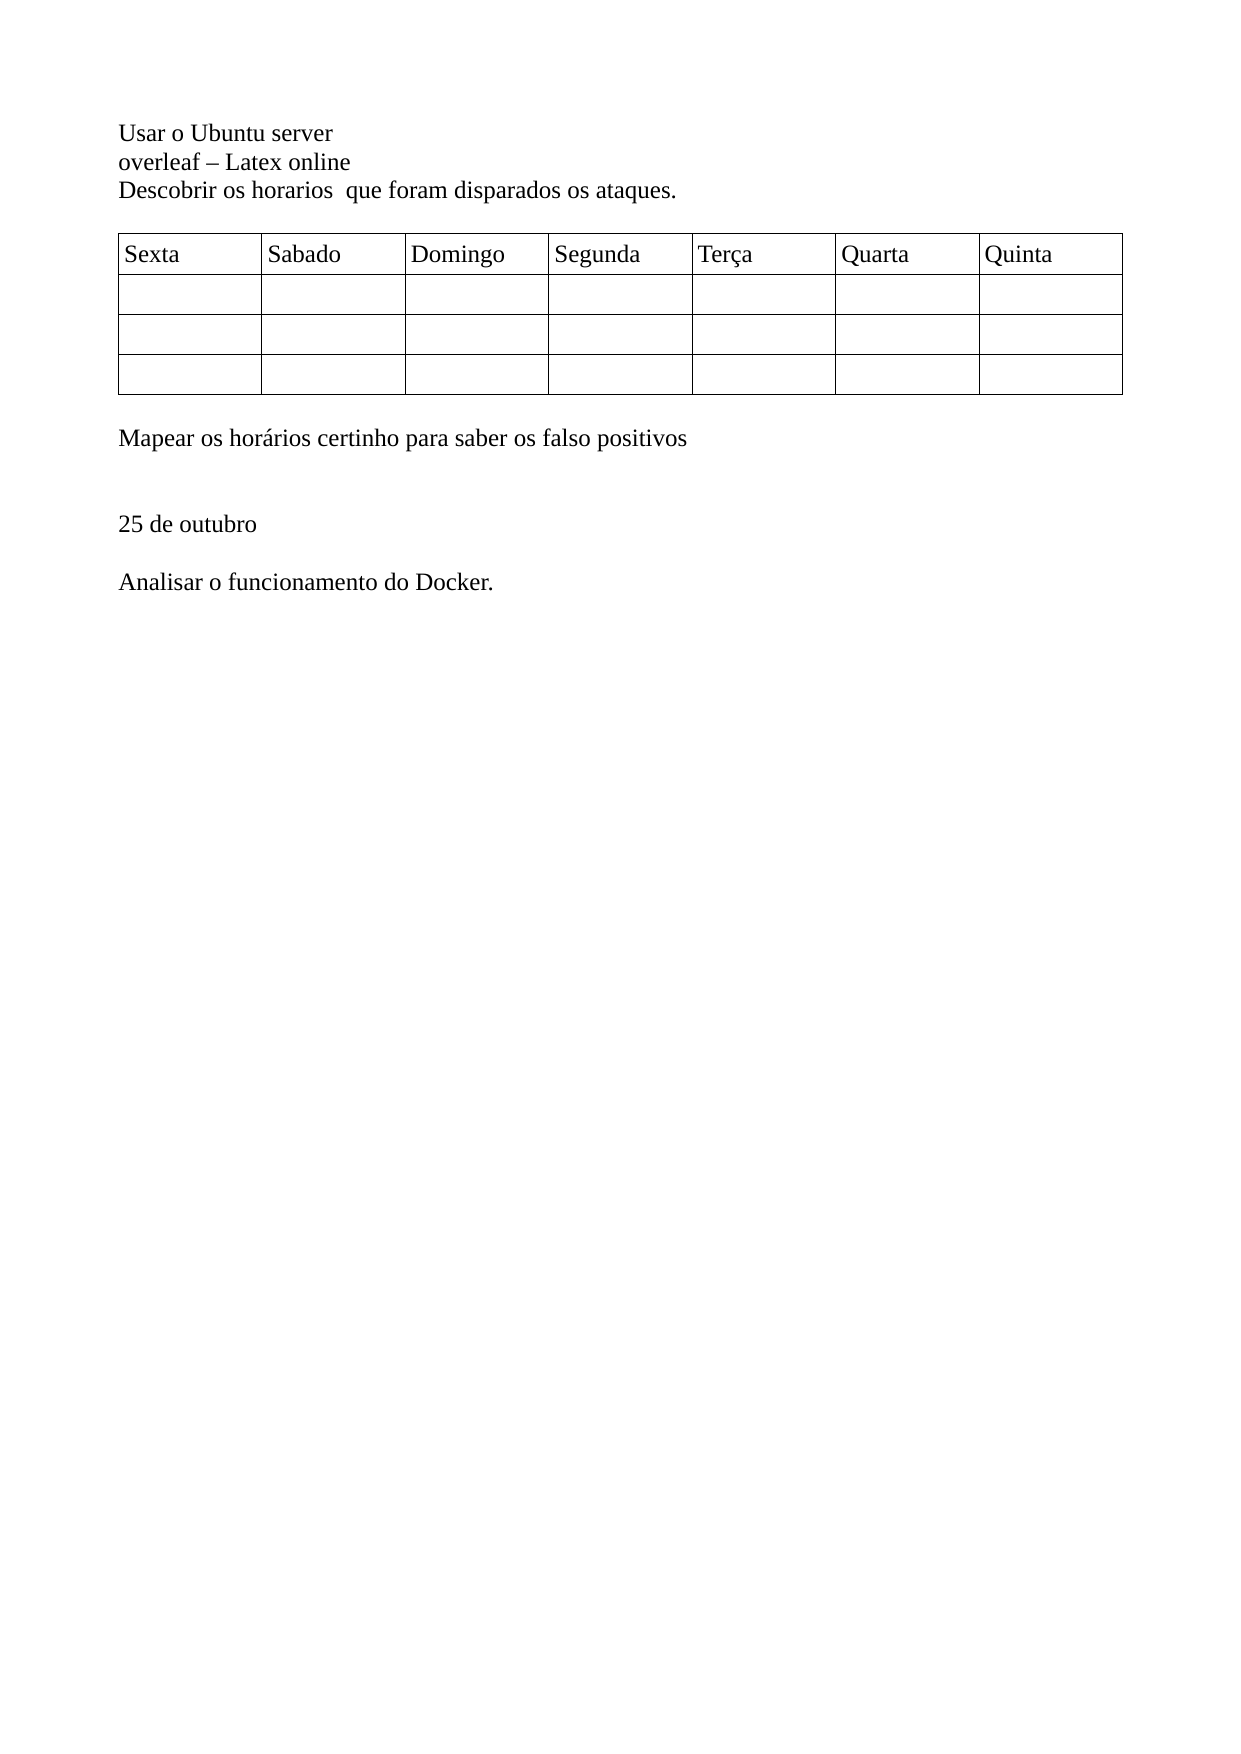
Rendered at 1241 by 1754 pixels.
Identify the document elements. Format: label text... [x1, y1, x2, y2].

table_cell [693, 355, 835, 394]
table_cell [119, 315, 261, 354]
table_cell [980, 315, 1122, 354]
table_header Domingo [406, 234, 548, 273]
table_cell [836, 275, 979, 314]
table_cell [262, 275, 405, 314]
table_cell [406, 355, 548, 394]
text Analisar o funcionamento do Docker. [118, 567, 1122, 596]
table_cell [119, 355, 261, 394]
table_cell [836, 355, 979, 394]
table_cell [262, 315, 405, 354]
table_header Quinta [980, 234, 1122, 273]
table_header Sabado [262, 234, 405, 273]
table_cell [980, 275, 1122, 314]
table_cell [549, 315, 692, 354]
table_cell [119, 275, 261, 314]
table_header Segunda [549, 234, 692, 273]
text Descobrir os horarios que foram disparados os ataques. [118, 176, 1122, 204]
table_cell [980, 355, 1122, 394]
table_cell [836, 315, 979, 354]
table_cell [693, 315, 835, 354]
text overleaf – Latex online [118, 147, 1122, 176]
table_header Quarta [836, 234, 979, 273]
text 25 de outubro [118, 509, 1122, 538]
table_cell [406, 275, 548, 314]
table_cell [693, 275, 835, 314]
table_cell [549, 355, 692, 394]
table_header Sexta [119, 234, 261, 273]
table_cell [549, 275, 692, 314]
table_cell [262, 355, 405, 394]
table_cell [406, 315, 548, 354]
text Usar o Ubuntu server [118, 118, 1122, 147]
text Mapear os horários certinho para saber os falso positivos [118, 423, 1122, 452]
table_header Terça [693, 234, 835, 273]
